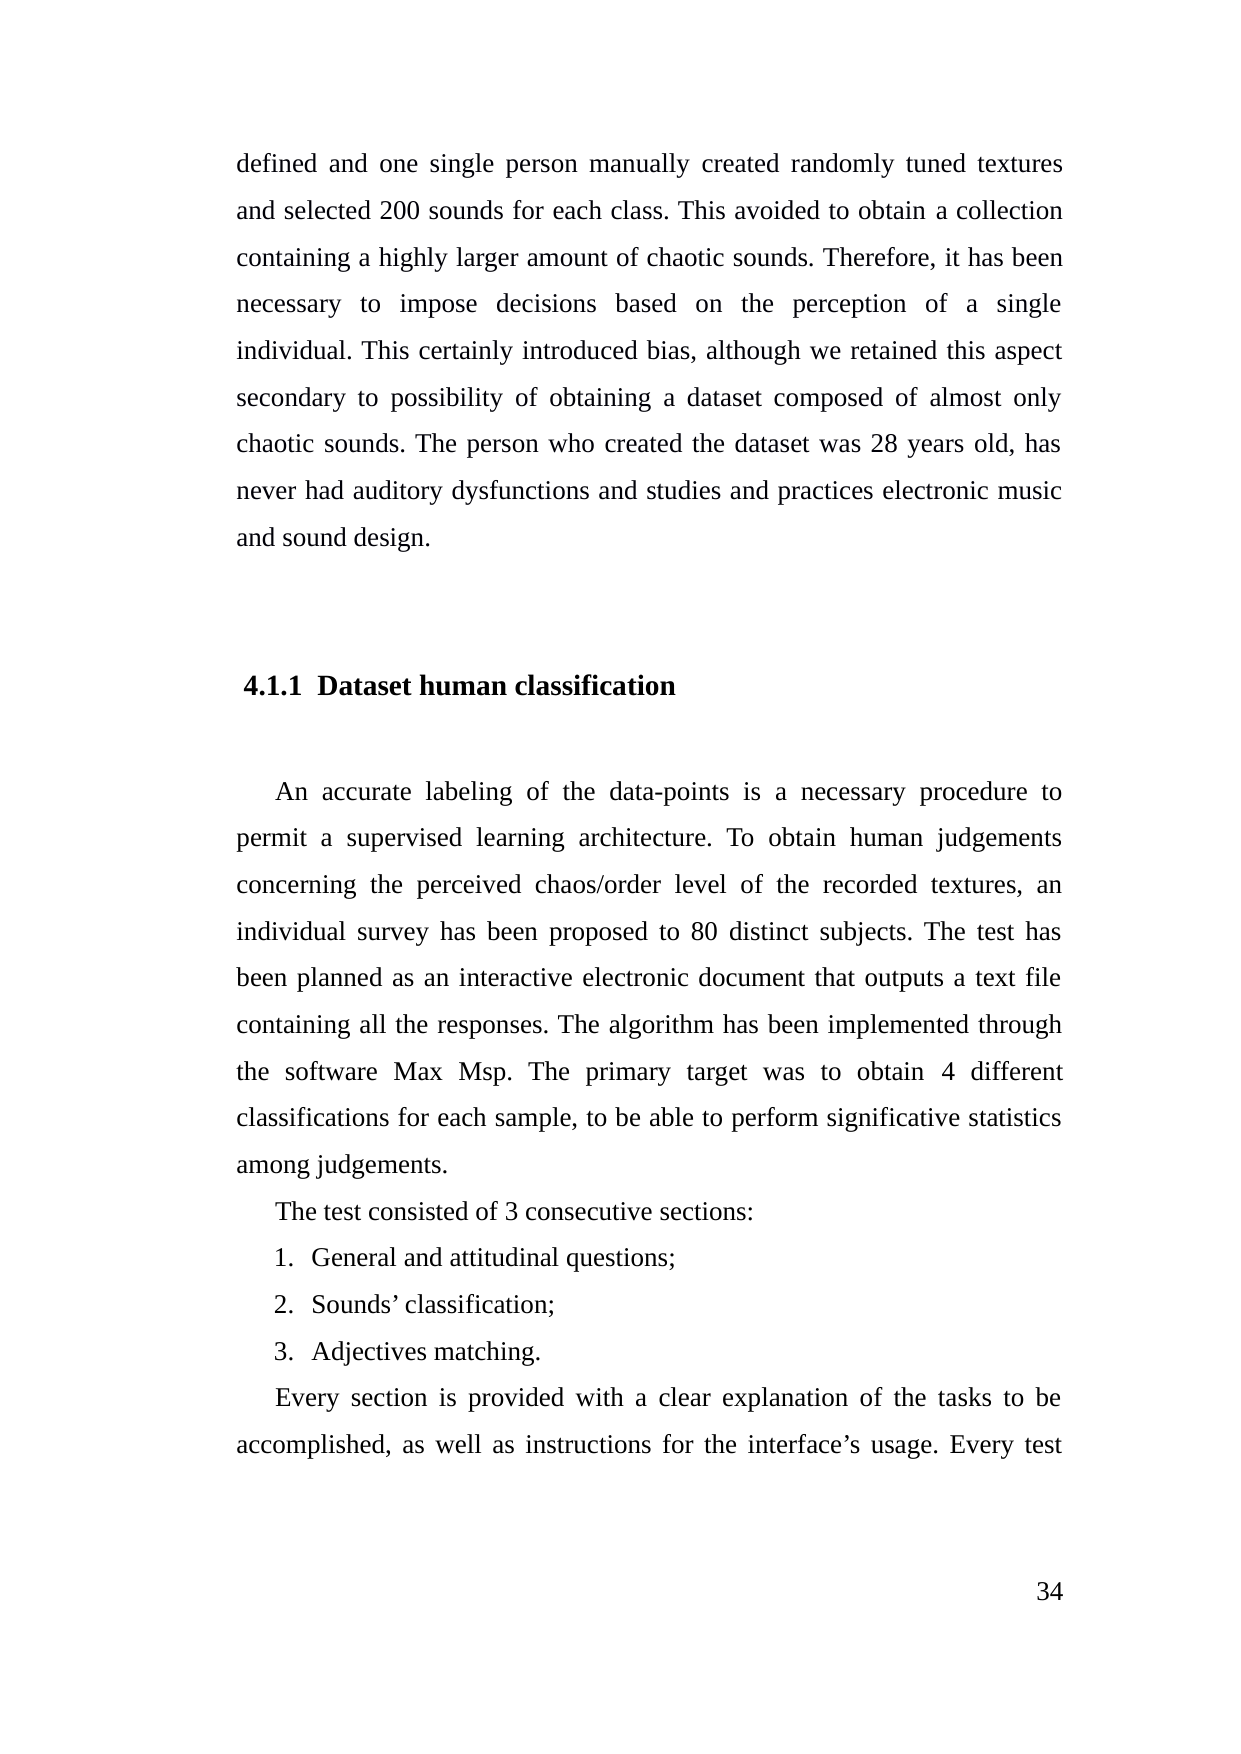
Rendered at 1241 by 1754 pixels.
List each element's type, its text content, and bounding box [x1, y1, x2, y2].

text The test consisted of 3 consecutive sections: [236, 1195, 1063, 1226]
text defined and one single person manually created randomly tuned textures and selected 200 sounds for each class. This avoided to obtain a collection containing a highly larger amount of chaotic sounds. Therefore, it has been necessary to impose decisions based on the perception of a single individual. This certainly introduced bias, although we retained this aspect secondary to possibility of obtaining a dataset composed of almost only chaotic sounds. The person who created the dataset was 28 years old, has never had auditory dysfunctions and studies and practices electronic music and sound design. [236, 148, 1063, 552]
text Every section is provided with a clear explanation of the tasks to be accomplished, as well as instructions for the interface’s usage. Every test [236, 1381, 1063, 1459]
list Sounds’ classification; [274, 1288, 1063, 1319]
subtitle Dataset human classification [236, 668, 1063, 702]
list Adjectives matching. [274, 1335, 1063, 1366]
text An accurate labeling of the data-points is a necessary procedure to permit a supervised learning architecture. To obtain human judgements concerning the perceived chaos/order level of the recorded textures, an individual survey has been proposed to 80 distinct subjects. The test has been planned as an interactive electronic document that outputs a text file containing all the responses. The algorithm has been implemented through the software Max Msp. The primary target was to obtain 4 different classifications for each sample, to be able to perform significative statistics among judgements. [236, 775, 1063, 1179]
list General and attitudinal questions; [274, 1241, 1063, 1272]
